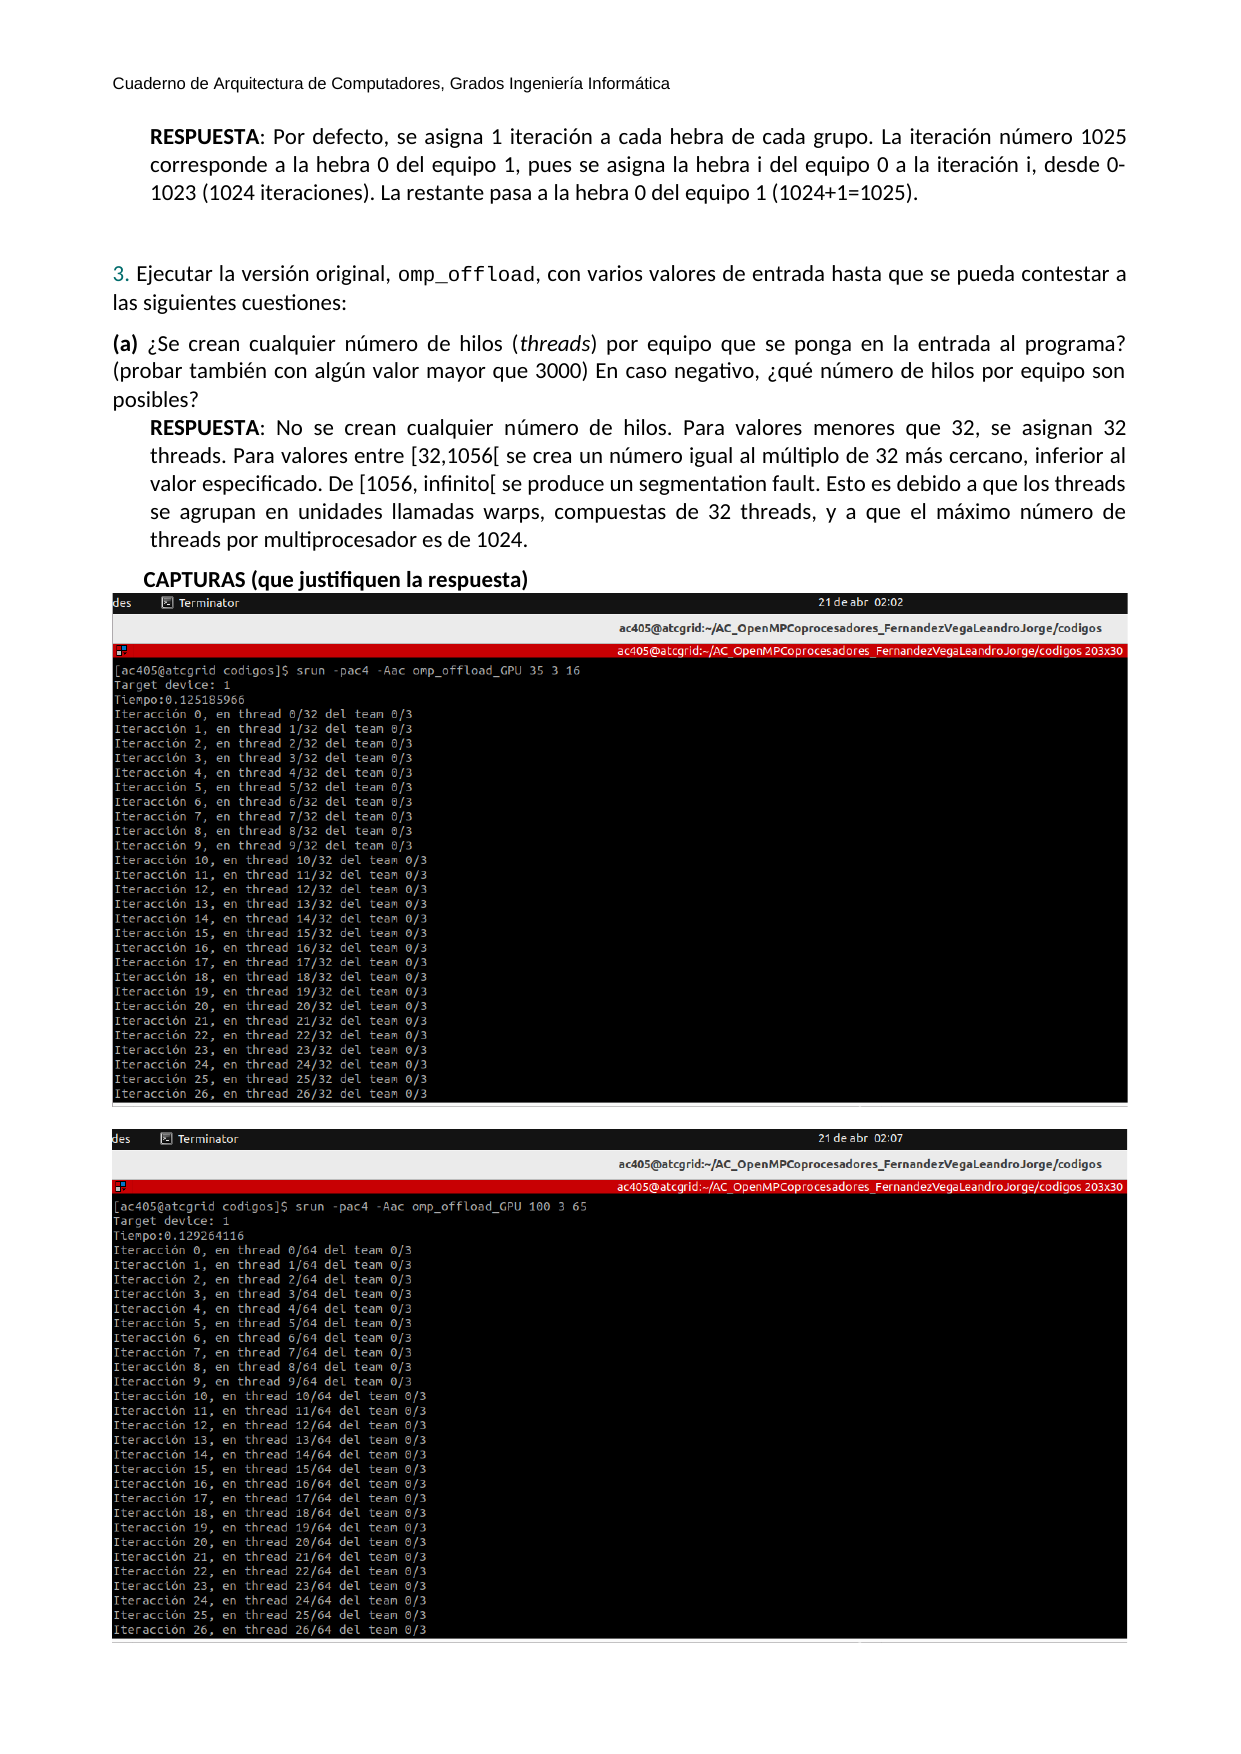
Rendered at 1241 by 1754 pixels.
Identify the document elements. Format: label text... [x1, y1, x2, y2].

text RESPUESTA: Por defecto, se asigna 1 iteración a cada hebra de cada grupo. La iteración número 1025 corresponde a la hebra 0 del equipo 1, pues se asigna la hebra i del equipo 0 a la iteración i, desde 0-1023 (1024 iteraciones). La restante pasa a la hebra 0 del equipo 1 (1024+1=1025). [150, 122, 1128, 207]
list (a) ¿Se crean cualquier número de hilos (threads) por equipo que se ponga en la entrada al programa? (probar también con algún valor mayor que 3000) En caso negativo, ¿qué número de hilos por equipo son posibles? [112, 329, 1128, 413]
list CAPTURAS (que justifiquen la respuesta) [112, 565, 1128, 593]
picture [112, 1129, 1128, 1643]
picture [112, 593, 1128, 1107]
list 3. Ejecutar la versión original, omp_offload, con varios valores de entrada hasta que se pueda contestar a las siguientes cuestiones: [112, 259, 1128, 316]
text RESPUESTA: No se crean cualquier número de hilos. Para valores menores que 32, se asignan 32 threads. Para valores entre [32,1056[ se crea un número igual al múltiplo de 32 más cercano, inferior al valor especificado. De [1056, infinito[ se produce un segmentation fault. Esto es debido a que los threads se agrupan en unidades llamadas warps, compuestas de 32 threads, y a que el máximo número de threads por multiprocesador es de 1024. [150, 413, 1128, 553]
